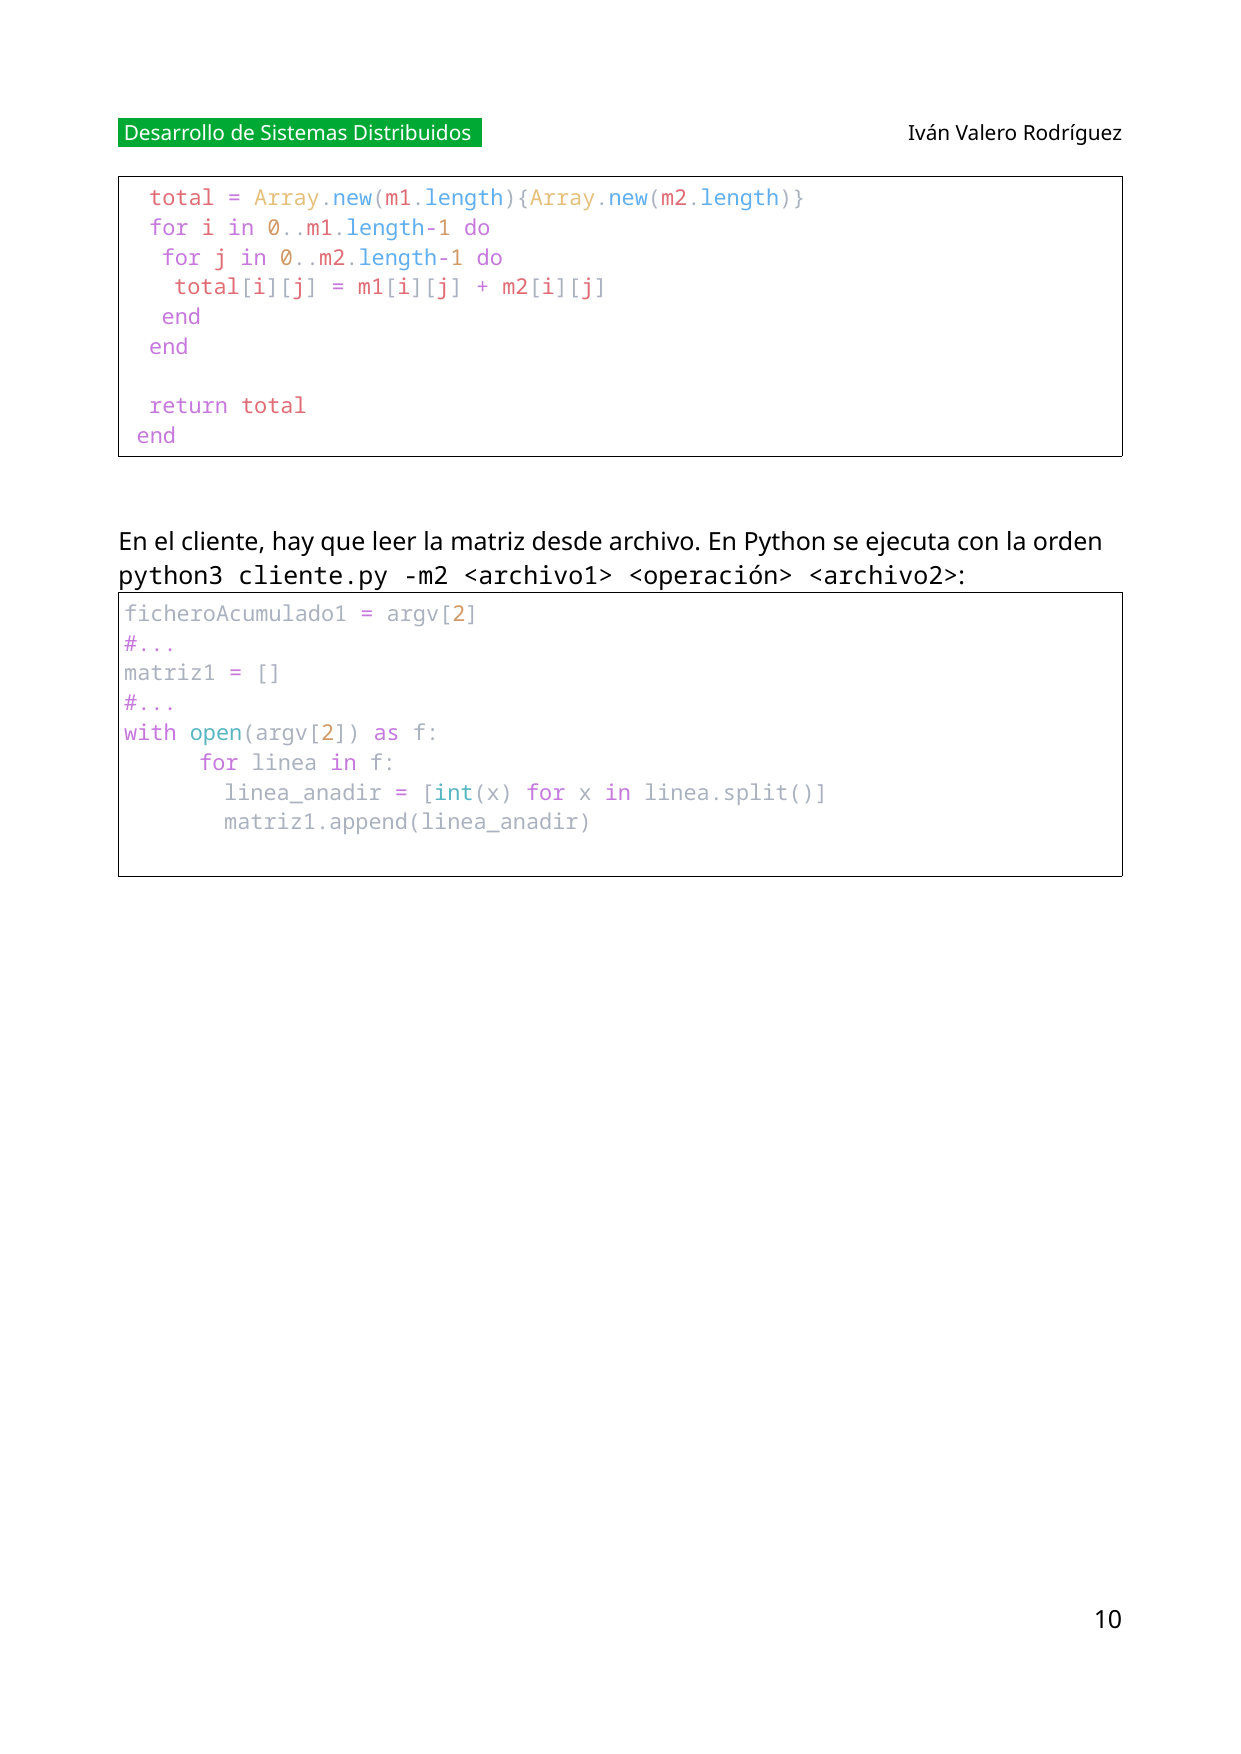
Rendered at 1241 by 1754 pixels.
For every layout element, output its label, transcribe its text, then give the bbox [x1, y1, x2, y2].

table_header ficheroAcumulado1 = argv[2] #... matriz1 = [] #... with open(argv[2]) as f: for linea in f: linea_anadir = [int(x) for x in linea.split()] matriz1.append(linea_anadir) [119, 593, 1122, 876]
text En el cliente, hay que leer la matriz desde archivo. En Python se ejecuta con la orden python3 cliente.py -m2 <archivo1> <operación> <archivo2>: [118, 524, 1122, 592]
table_header total = Array.new(m1.length){Array.new(m2.length)} for i in 0..m1.length-1 do for j in 0..m2.length-1 do total[i][j] = m1[i][j] + m2[i][j] end end return total end [119, 177, 1122, 456]
